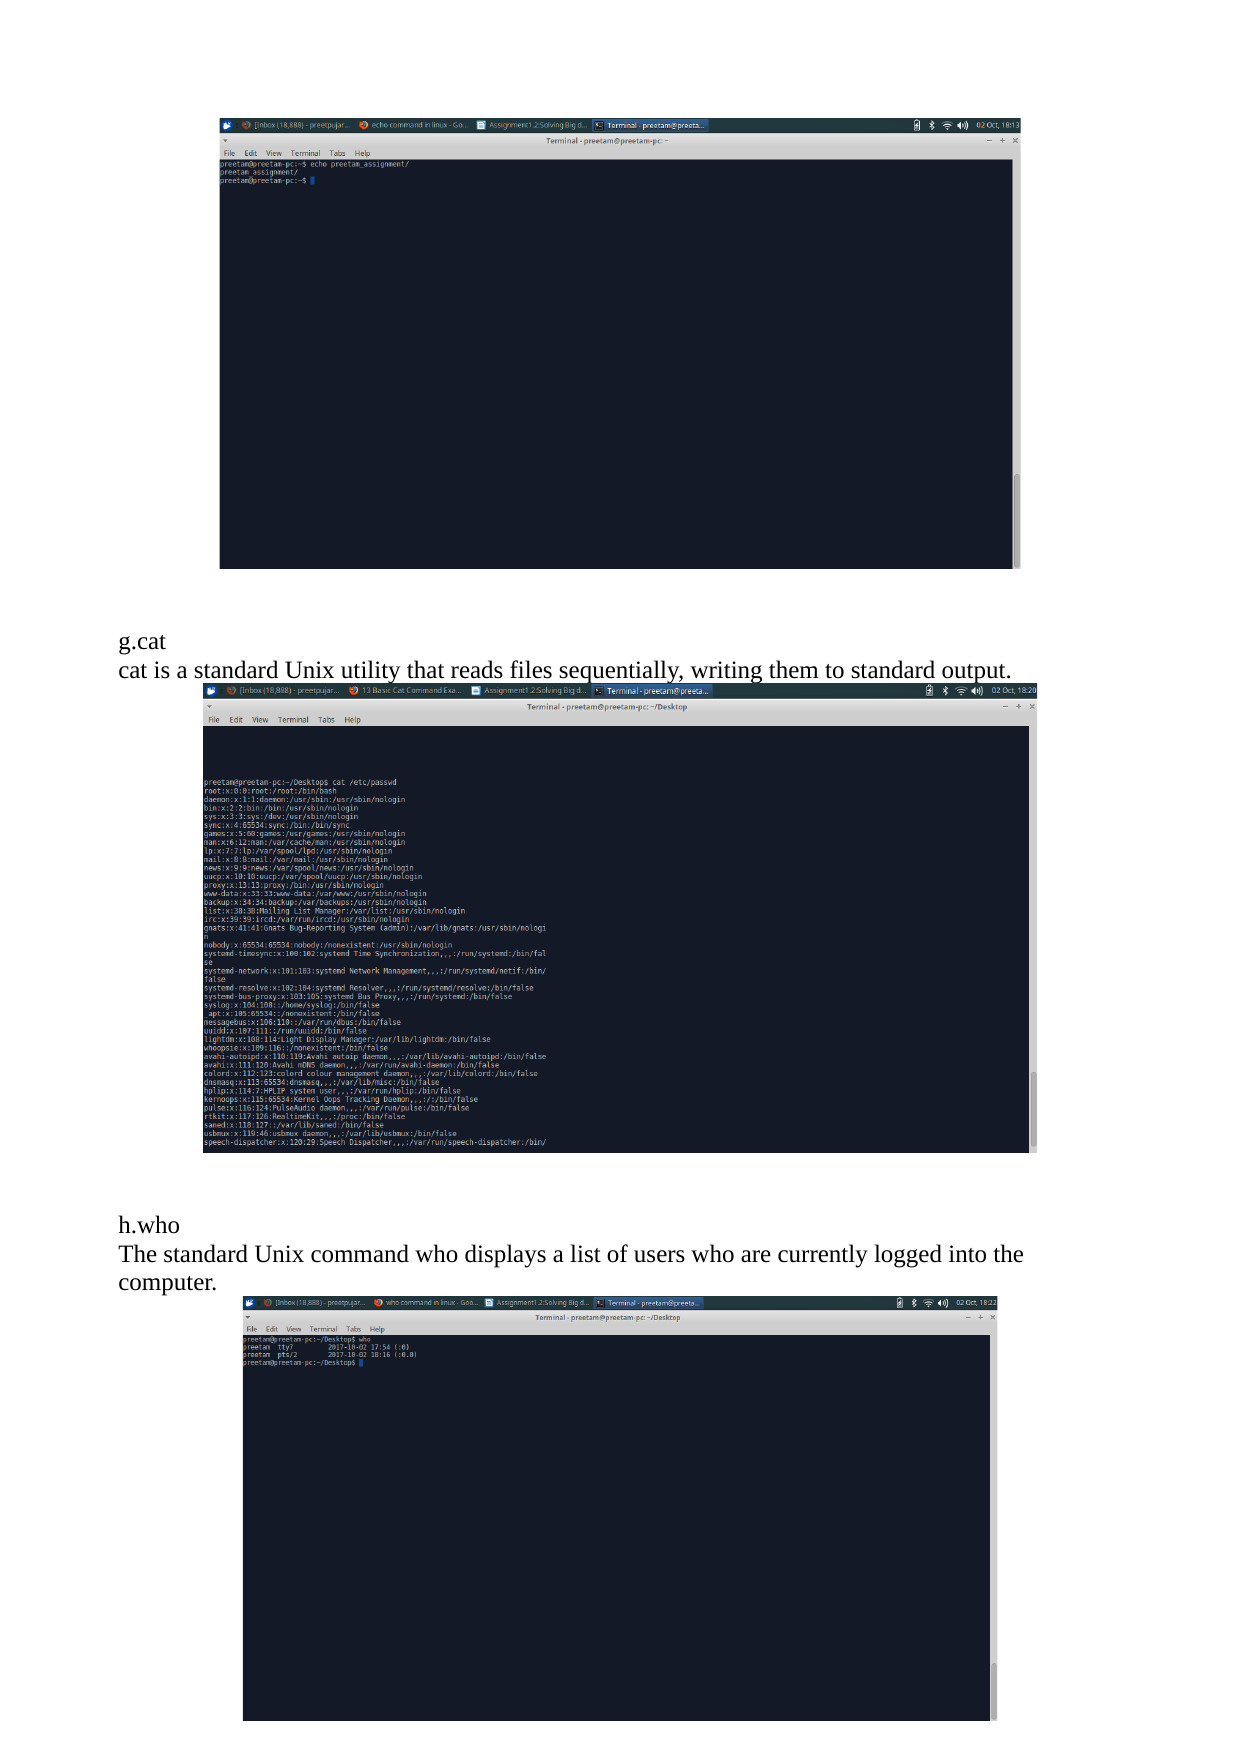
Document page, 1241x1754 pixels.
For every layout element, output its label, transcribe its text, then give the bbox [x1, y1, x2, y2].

text cat is a standard Unix utility that reads files sequentially, writing them to standard output. [118, 655, 1122, 683]
text The standard Unix command who displays a list of users who are currently logged into the computer. [118, 1239, 1122, 1296]
picture [219, 118, 1021, 569]
text g.cat [118, 626, 1122, 655]
text h.who [118, 1210, 1122, 1239]
picture [242, 1296, 998, 1721]
picture [203, 683, 1038, 1153]
